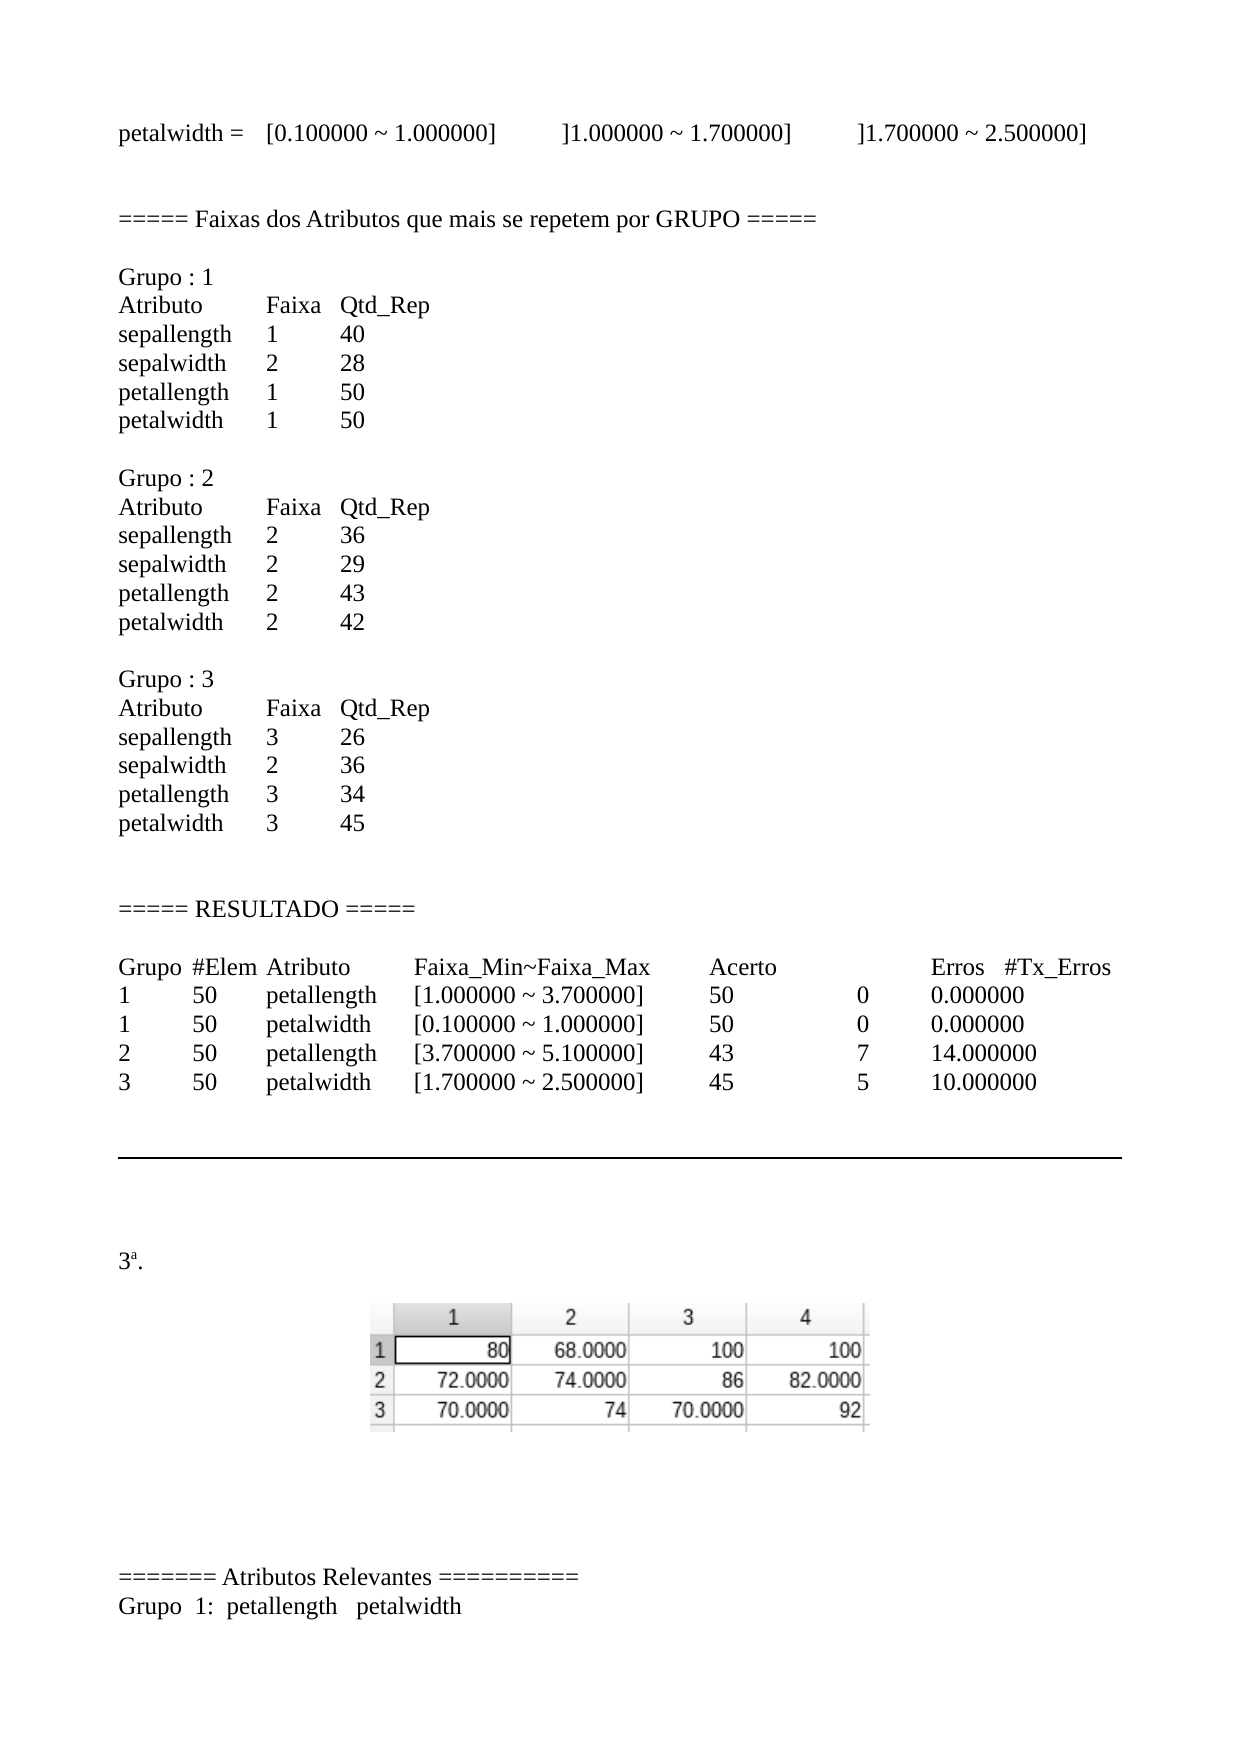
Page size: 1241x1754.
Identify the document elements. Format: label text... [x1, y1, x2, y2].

text Grupo : 3 [118, 664, 1122, 693]
text petallength 2 43 [118, 578, 1122, 607]
text sepalwidth 2 28 [118, 348, 1122, 377]
text ======= Atributos Relevantes ========== [118, 1562, 1122, 1591]
text petalwidth 3 45 [118, 808, 1122, 837]
text Atributo Faixa Qtd_Rep [118, 291, 1122, 319]
text 3a. [118, 1246, 1122, 1274]
text Grupo : 2 [118, 463, 1122, 492]
text sepallength 1 40 [118, 319, 1122, 348]
text Atributo Faixa Qtd_Rep [118, 693, 1122, 722]
text sepalwidth 2 29 [118, 549, 1122, 578]
text 1 50 petallength [1.000000 ~ 3.700000] 50 0 0.000000 [118, 981, 1122, 1009]
text ===== RESULTADO ===== [118, 894, 1122, 923]
text sepalwidth 2 36 [118, 751, 1122, 779]
text petalwidth = [0.100000 ~ 1.000000] ]1.000000 ~ 1.700000] ]1.700000 ~ 2.500000] [118, 118, 1122, 147]
text sepallength 3 26 [118, 722, 1122, 751]
text petalwidth 1 50 [118, 406, 1122, 434]
text 2 50 petallength [3.700000 ~ 5.100000] 43 7 14.000000 [118, 1038, 1122, 1067]
picture [370, 1303, 870, 1432]
text petalwidth 2 42 [118, 607, 1122, 636]
text Atributo Faixa Qtd_Rep [118, 492, 1122, 521]
text Grupo 1: petallength petalwidth [118, 1591, 1122, 1619]
text 1 50 petalwidth [0.100000 ~ 1.000000] 50 0 0.000000 [118, 1009, 1122, 1038]
text sepallength 2 36 [118, 521, 1122, 549]
text ===== Faixas dos Atributos que mais se repetem por GRUPO ===== [118, 204, 1122, 233]
text petallength 3 34 [118, 779, 1122, 808]
text petallength 1 50 [118, 377, 1122, 406]
text Grupo : 1 [118, 262, 1122, 291]
text Grupo #Elem Atributo Faixa_Min~Faixa_Max Acerto Erros #Tx_Erros [118, 952, 1122, 981]
text 3 50 petalwidth [1.700000 ~ 2.500000] 45 5 10.000000 [118, 1067, 1122, 1096]
